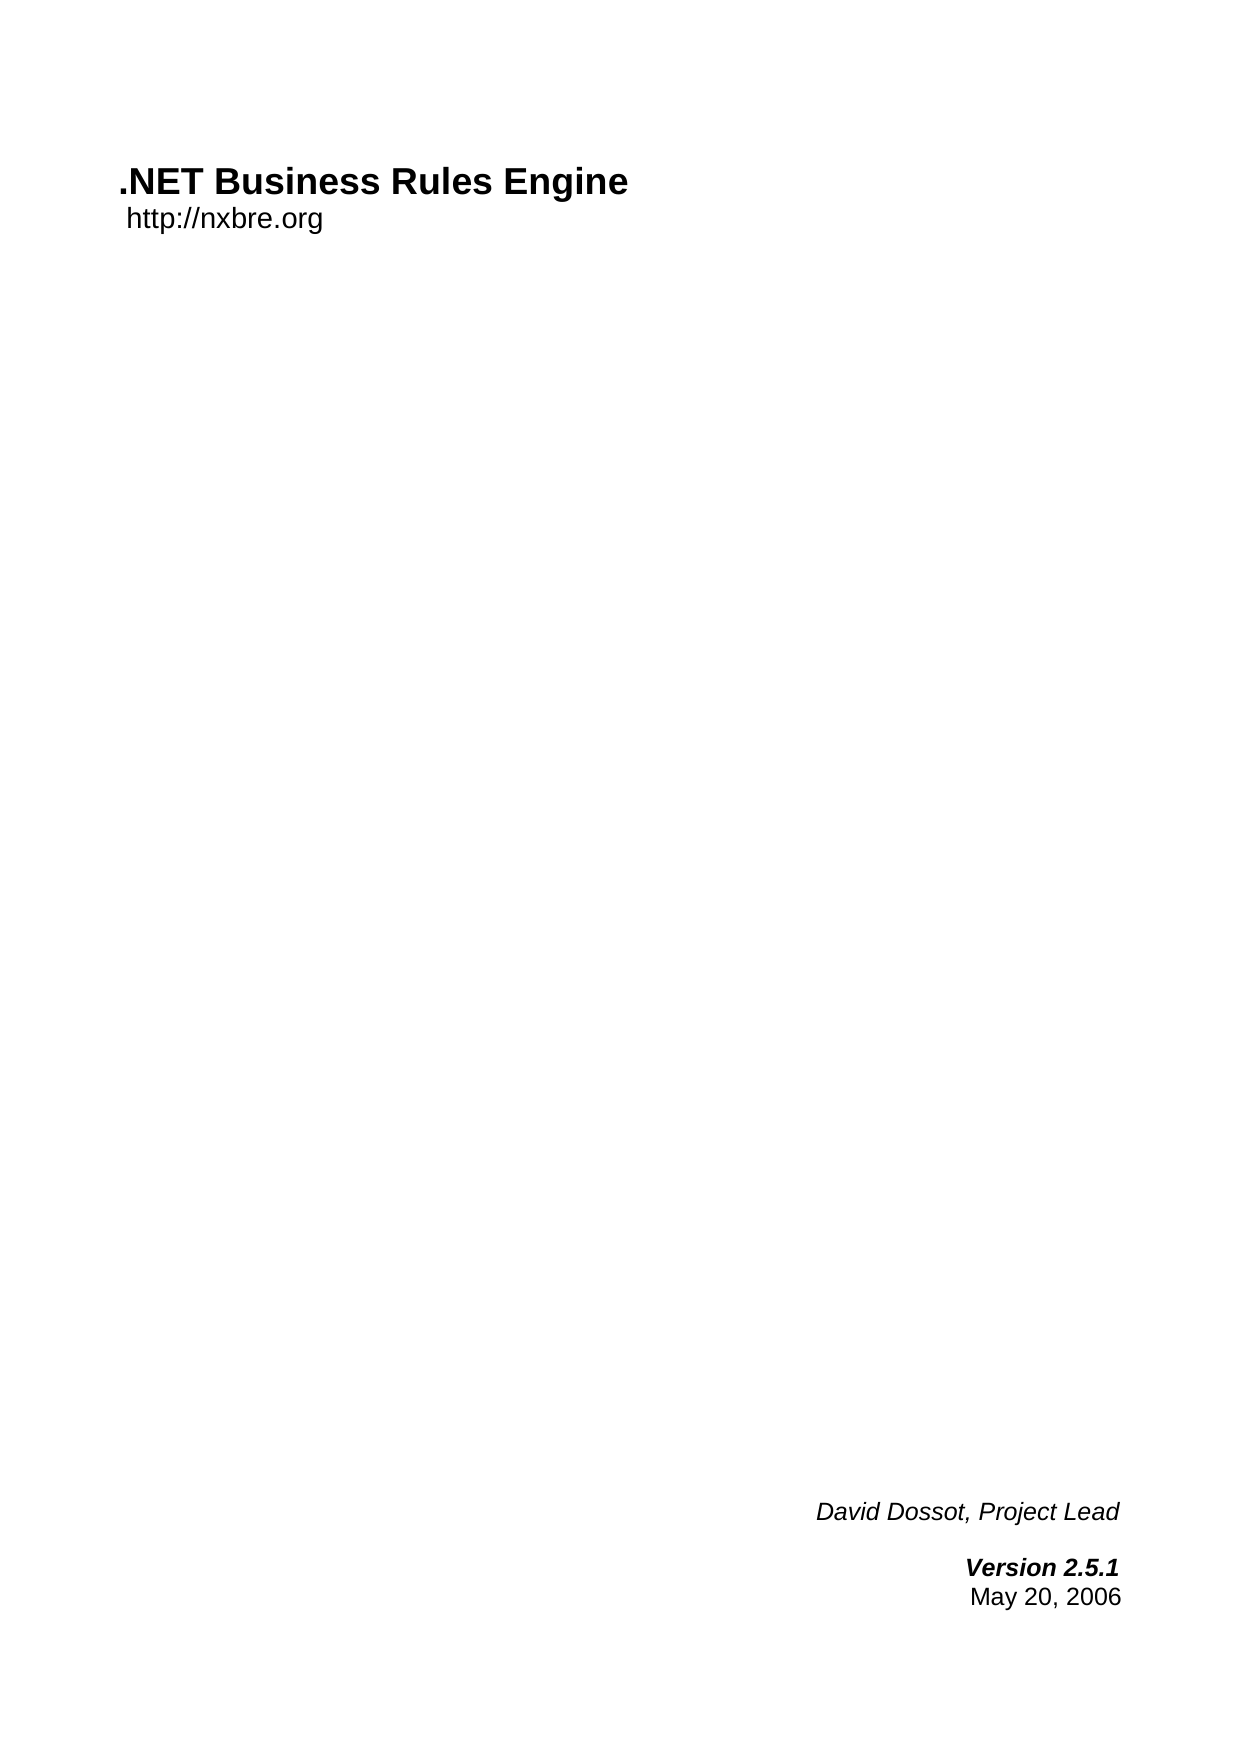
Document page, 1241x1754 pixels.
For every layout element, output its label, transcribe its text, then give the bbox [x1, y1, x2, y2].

text David Dossot, Project Lead [118, 1498, 1122, 1526]
text http://nxbre.org [118, 202, 1122, 235]
text .NET Business Rules Engine [118, 160, 1122, 202]
text Version 2.5.1 [118, 1554, 1122, 1582]
text May 20, 2006 [118, 1582, 1122, 1610]
